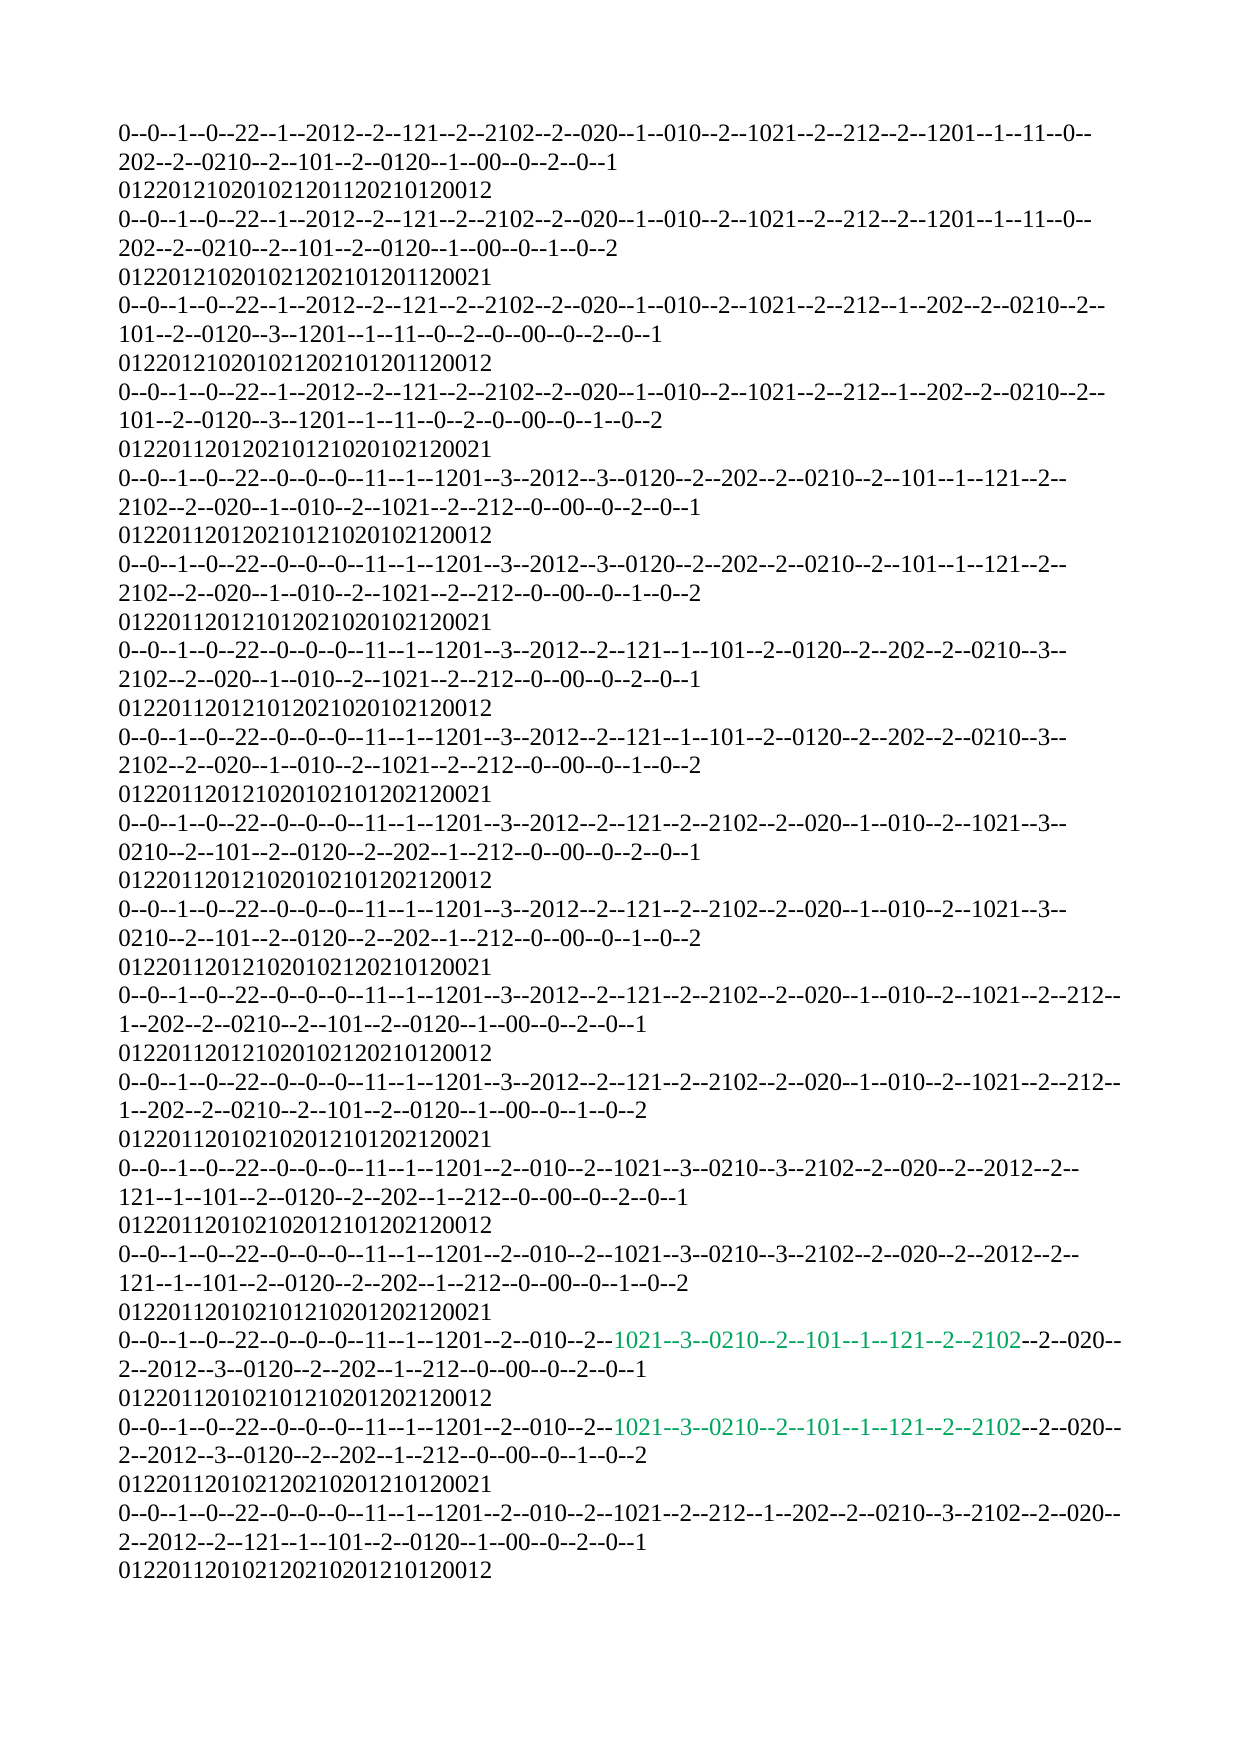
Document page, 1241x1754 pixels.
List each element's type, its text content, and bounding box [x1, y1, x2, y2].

text 0--0--1--0--22--0--0--0--11--1--1201--3--2012--2--121--2--2102--2--020--1--010--2--1021--3--0210--2--101--2--0120--2--202--1--212--0--00--0--2--0--1 [118, 808, 1122, 866]
text 012201120120210121020102120021 [118, 434, 1122, 463]
text 0--0--1--0--22--0--0--0--11--1--1201--2--010--2--1021--3--0210--3--2102--2--020--2--2012--2--121--1--101--2--0120--2--202--1--212--0--00--0--2--0--1 [118, 1153, 1122, 1211]
text 012201120121020102101202120012 [118, 866, 1122, 894]
text 012201120102101210201202120021 [118, 1297, 1122, 1326]
text 012201120102120210201210120012 [118, 1556, 1122, 1584]
text 0--0--1--0--22--1--2012--2--121--2--2102--2--020--1--010--2--1021--2--212--1--202--2--0210--2--101--2--0120--3--1201--1--11--0--2--0--00--0--2--0--1 [118, 291, 1122, 348]
text 0--0--1--0--22--0--0--0--11--1--1201--3--2012--3--0120--2--202--2--0210--2--101--1--121--2--2102--2--020--1--010--2--1021--2--212--0--00--0--2--0--1 [118, 463, 1122, 521]
text 0--0--1--0--22--0--0--0--11--1--1201--2--010--2--1021--3--0210--2--101--1--121--2--2102--2--020--2--2012--3--0120--2--202--1--212--0--00--0--2--0--1 [118, 1326, 1122, 1383]
text 0--0--1--0--22--0--0--0--11--1--1201--3--2012--3--0120--2--202--2--0210--2--101--1--121--2--2102--2--020--1--010--2--1021--2--212--0--00--0--1--0--2 [118, 549, 1122, 607]
text 0--0--1--0--22--0--0--0--11--1--1201--2--010--2--1021--3--0210--2--101--1--121--2--2102--2--020--2--2012--3--0120--2--202--1--212--0--00--0--1--0--2 [118, 1412, 1122, 1469]
text 0--0--1--0--22--1--2012--2--121--2--2102--2--020--1--010--2--1021--2--212--1--202--2--0210--2--101--2--0120--3--1201--1--11--0--2--0--00--0--1--0--2 [118, 377, 1122, 434]
text 012201120102120210201210120021 [118, 1469, 1122, 1498]
text 012201120102101210201202120012 [118, 1383, 1122, 1412]
text 012201210201021202101201120021 [118, 262, 1122, 291]
text 012201120121020102120210120021 [118, 952, 1122, 981]
text 0--0--1--0--22--0--0--0--11--1--1201--3--2012--2--121--1--101--2--0120--2--202--2--0210--3--2102--2--020--1--010--2--1021--2--212--0--00--0--2--0--1 [118, 636, 1122, 693]
text 012201120102102012101202120021 [118, 1124, 1122, 1153]
text 0--0--1--0--22--0--0--0--11--1--1201--3--2012--2--121--2--2102--2--020--1--010--2--1021--3--0210--2--101--2--0120--2--202--1--212--0--00--0--1--0--2 [118, 894, 1122, 952]
text 0--0--1--0--22--0--0--0--11--1--1201--3--2012--2--121--1--101--2--0120--2--202--2--0210--3--2102--2--020--1--010--2--1021--2--212--0--00--0--1--0--2 [118, 722, 1122, 779]
text 012201120102102012101202120012 [118, 1211, 1122, 1239]
text 012201120121020102120210120012 [118, 1038, 1122, 1067]
text 012201210201021202101201120012 [118, 348, 1122, 377]
text 012201120120210121020102120012 [118, 521, 1122, 549]
text 0--0--1--0--22--0--0--0--11--1--1201--3--2012--2--121--2--2102--2--020--1--010--2--1021--2--212--1--202--2--0210--2--101--2--0120--1--00--0--2--0--1 [118, 981, 1122, 1038]
text 012201120121012021020102120021 [118, 607, 1122, 636]
text 0--0--1--0--22--0--0--0--11--1--1201--2--010--2--1021--3--0210--3--2102--2--020--2--2012--2--121--1--101--2--0120--2--202--1--212--0--00--0--1--0--2 [118, 1239, 1122, 1297]
text 0--0--1--0--22--1--2012--2--121--2--2102--2--020--1--010--2--1021--2--212--2--1201--1--11--0--202--2--0210--2--101--2--0120--1--00--0--1--0--2 [118, 204, 1122, 262]
text 012201210201021201120210120012 [118, 176, 1122, 204]
text 0--0--1--0--22--1--2012--2--121--2--2102--2--020--1--010--2--1021--2--212--2--1201--1--11--0--202--2--0210--2--101--2--0120--1--00--0--2--0--1 [118, 118, 1122, 176]
text 012201120121020102101202120021 [118, 779, 1122, 808]
text 0--0--1--0--22--0--0--0--11--1--1201--3--2012--2--121--2--2102--2--020--1--010--2--1021--2--212--1--202--2--0210--2--101--2--0120--1--00--0--1--0--2 [118, 1067, 1122, 1124]
text 0--0--1--0--22--0--0--0--11--1--1201--2--010--2--1021--2--212--1--202--2--0210--3--2102--2--020--2--2012--2--121--1--101--2--0120--1--00--0--2--0--1 [118, 1498, 1122, 1556]
text 012201120121012021020102120012 [118, 693, 1122, 722]
